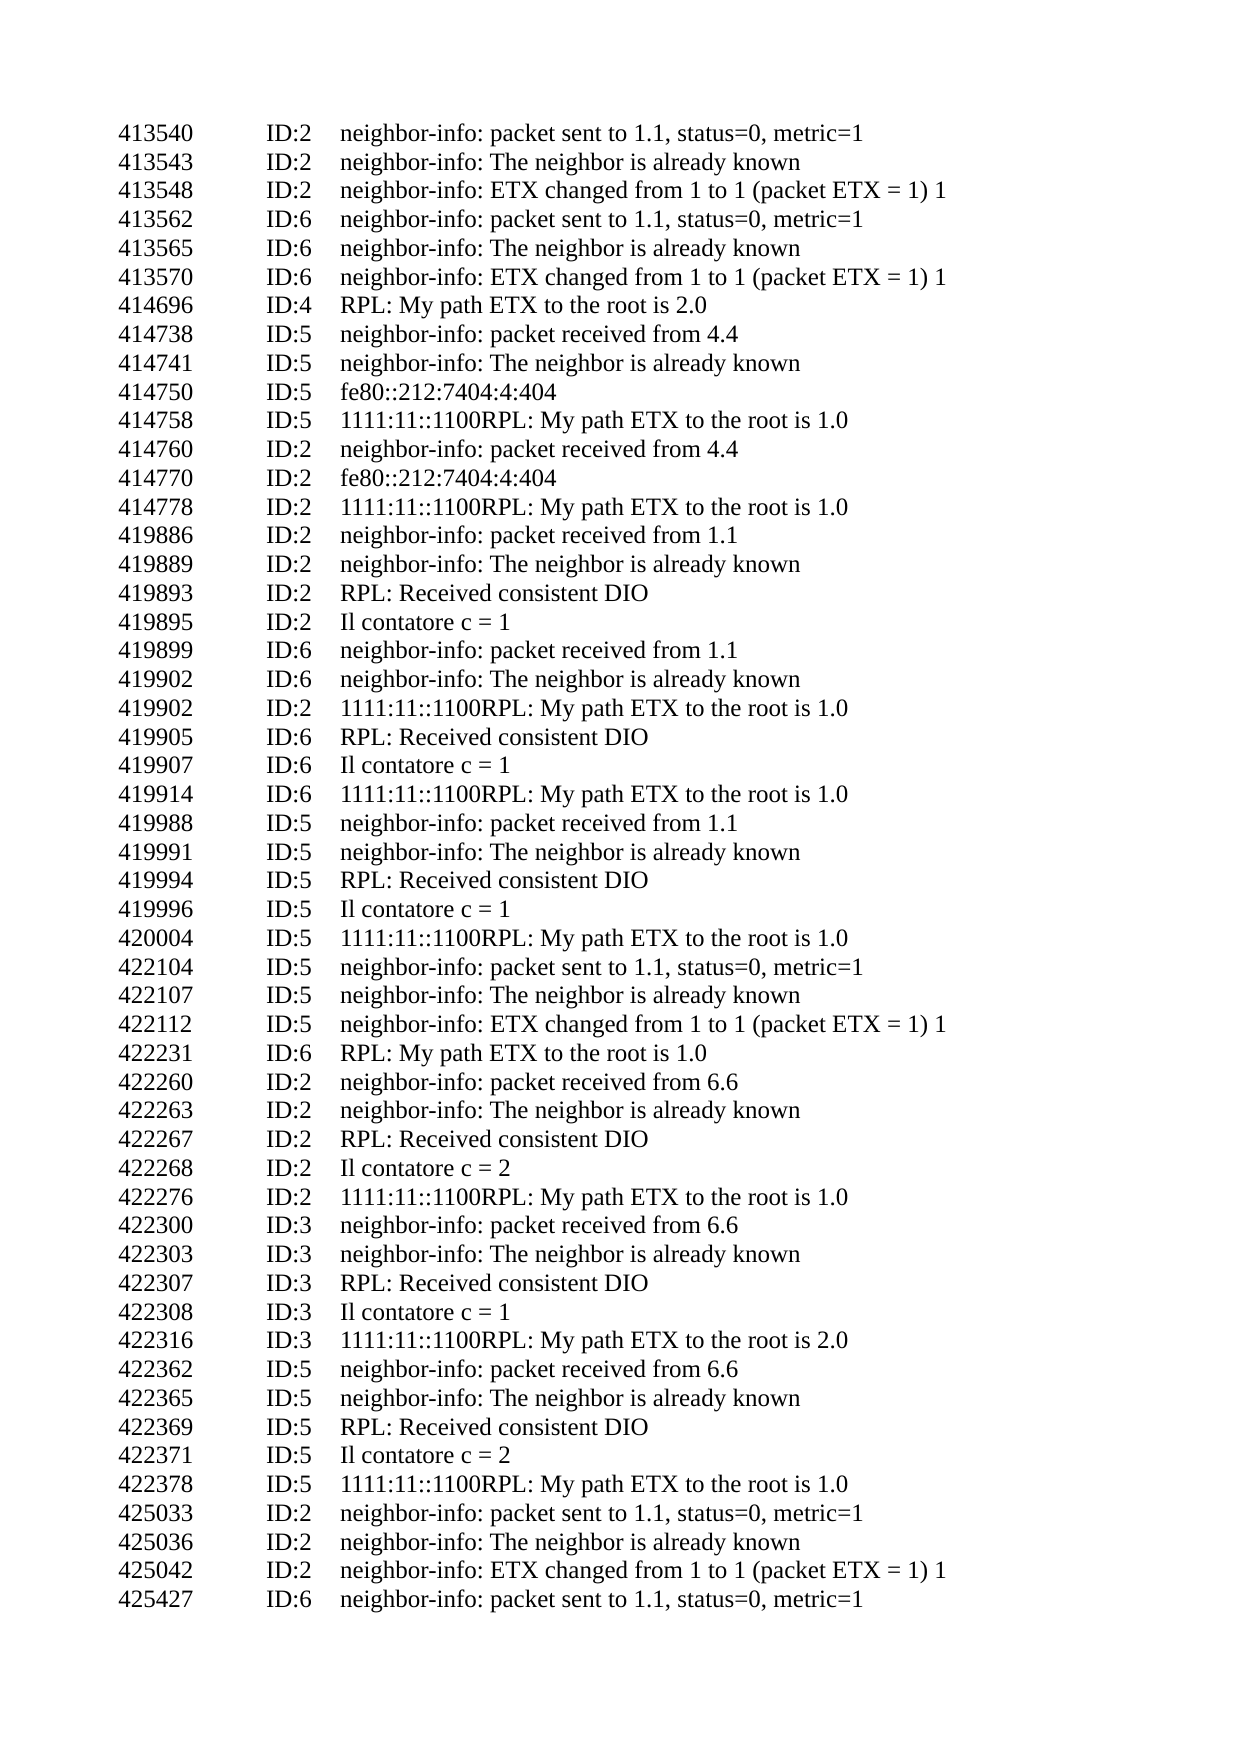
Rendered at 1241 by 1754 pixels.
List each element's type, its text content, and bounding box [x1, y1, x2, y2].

text 422263 ID:2 neighbor-info: The neighbor is already known [118, 1096, 1122, 1124]
text 414770 ID:2 fe80::212:7404:4:404 [118, 463, 1122, 492]
text 413540 ID:2 neighbor-info: packet sent to 1.1, status=0, metric=1 [118, 118, 1122, 147]
text 422107 ID:5 neighbor-info: The neighbor is already known [118, 981, 1122, 1009]
text 425033 ID:2 neighbor-info: packet sent to 1.1, status=0, metric=1 [118, 1498, 1122, 1527]
text 414738 ID:5 neighbor-info: packet received from 4.4 [118, 319, 1122, 348]
text 422369 ID:5 RPL: Received consistent DIO [118, 1412, 1122, 1441]
text 419899 ID:6 neighbor-info: packet received from 1.1 [118, 636, 1122, 664]
text 419914 ID:6 1111:11::1100RPL: My path ETX to the root is 1.0 [118, 779, 1122, 808]
text 422371 ID:5 Il contatore c = 2 [118, 1441, 1122, 1469]
text 422112 ID:5 neighbor-info: ETX changed from 1 to 1 (packet ETX = 1) 1 [118, 1009, 1122, 1038]
text 419991 ID:5 neighbor-info: The neighbor is already known [118, 837, 1122, 866]
text 414778 ID:2 1111:11::1100RPL: My path ETX to the root is 1.0 [118, 492, 1122, 521]
text 413548 ID:2 neighbor-info: ETX changed from 1 to 1 (packet ETX = 1) 1 [118, 176, 1122, 204]
text 425036 ID:2 neighbor-info: The neighbor is already known [118, 1527, 1122, 1556]
text 422268 ID:2 Il contatore c = 2 [118, 1153, 1122, 1182]
text 419886 ID:2 neighbor-info: packet received from 1.1 [118, 521, 1122, 549]
text 422316 ID:3 1111:11::1100RPL: My path ETX to the root is 2.0 [118, 1326, 1122, 1354]
text 419905 ID:6 RPL: Received consistent DIO [118, 722, 1122, 751]
text 422362 ID:5 neighbor-info: packet received from 6.6 [118, 1354, 1122, 1383]
text 422267 ID:2 RPL: Received consistent DIO [118, 1124, 1122, 1153]
text 422308 ID:3 Il contatore c = 1 [118, 1297, 1122, 1326]
text 422276 ID:2 1111:11::1100RPL: My path ETX to the root is 1.0 [118, 1182, 1122, 1211]
text 425042 ID:2 neighbor-info: ETX changed from 1 to 1 (packet ETX = 1) 1 [118, 1556, 1122, 1584]
text 422365 ID:5 neighbor-info: The neighbor is already known [118, 1383, 1122, 1412]
text 422307 ID:3 RPL: Received consistent DIO [118, 1268, 1122, 1297]
text 419902 ID:6 neighbor-info: The neighbor is already known [118, 664, 1122, 693]
text 413562 ID:6 neighbor-info: packet sent to 1.1, status=0, metric=1 [118, 204, 1122, 233]
text 425427 ID:6 neighbor-info: packet sent to 1.1, status=0, metric=1 [118, 1584, 1122, 1613]
text 419895 ID:2 Il contatore c = 1 [118, 607, 1122, 636]
text 414696 ID:4 RPL: My path ETX to the root is 2.0 [118, 291, 1122, 319]
text 414741 ID:5 neighbor-info: The neighbor is already known [118, 348, 1122, 377]
text 414760 ID:2 neighbor-info: packet received from 4.4 [118, 434, 1122, 463]
text 422300 ID:3 neighbor-info: packet received from 6.6 [118, 1211, 1122, 1239]
text 419988 ID:5 neighbor-info: packet received from 1.1 [118, 808, 1122, 837]
text 413543 ID:2 neighbor-info: The neighbor is already known [118, 147, 1122, 176]
text 419994 ID:5 RPL: Received consistent DIO [118, 866, 1122, 894]
text 422303 ID:3 neighbor-info: The neighbor is already known [118, 1239, 1122, 1268]
text 419996 ID:5 Il contatore c = 1 [118, 894, 1122, 923]
text 422378 ID:5 1111:11::1100RPL: My path ETX to the root is 1.0 [118, 1469, 1122, 1498]
text 419889 ID:2 neighbor-info: The neighbor is already known [118, 549, 1122, 578]
text 422231 ID:6 RPL: My path ETX to the root is 1.0 [118, 1038, 1122, 1067]
text 413565 ID:6 neighbor-info: The neighbor is already known [118, 233, 1122, 262]
text 422104 ID:5 neighbor-info: packet sent to 1.1, status=0, metric=1 [118, 952, 1122, 981]
text 414758 ID:5 1111:11::1100RPL: My path ETX to the root is 1.0 [118, 406, 1122, 434]
text 422260 ID:2 neighbor-info: packet received from 6.6 [118, 1067, 1122, 1096]
text 420004 ID:5 1111:11::1100RPL: My path ETX to the root is 1.0 [118, 923, 1122, 952]
text 419893 ID:2 RPL: Received consistent DIO [118, 578, 1122, 607]
text 419907 ID:6 Il contatore c = 1 [118, 751, 1122, 779]
text 414750 ID:5 fe80::212:7404:4:404 [118, 377, 1122, 406]
text 413570 ID:6 neighbor-info: ETX changed from 1 to 1 (packet ETX = 1) 1 [118, 262, 1122, 291]
text 419902 ID:2 1111:11::1100RPL: My path ETX to the root is 1.0 [118, 693, 1122, 722]
